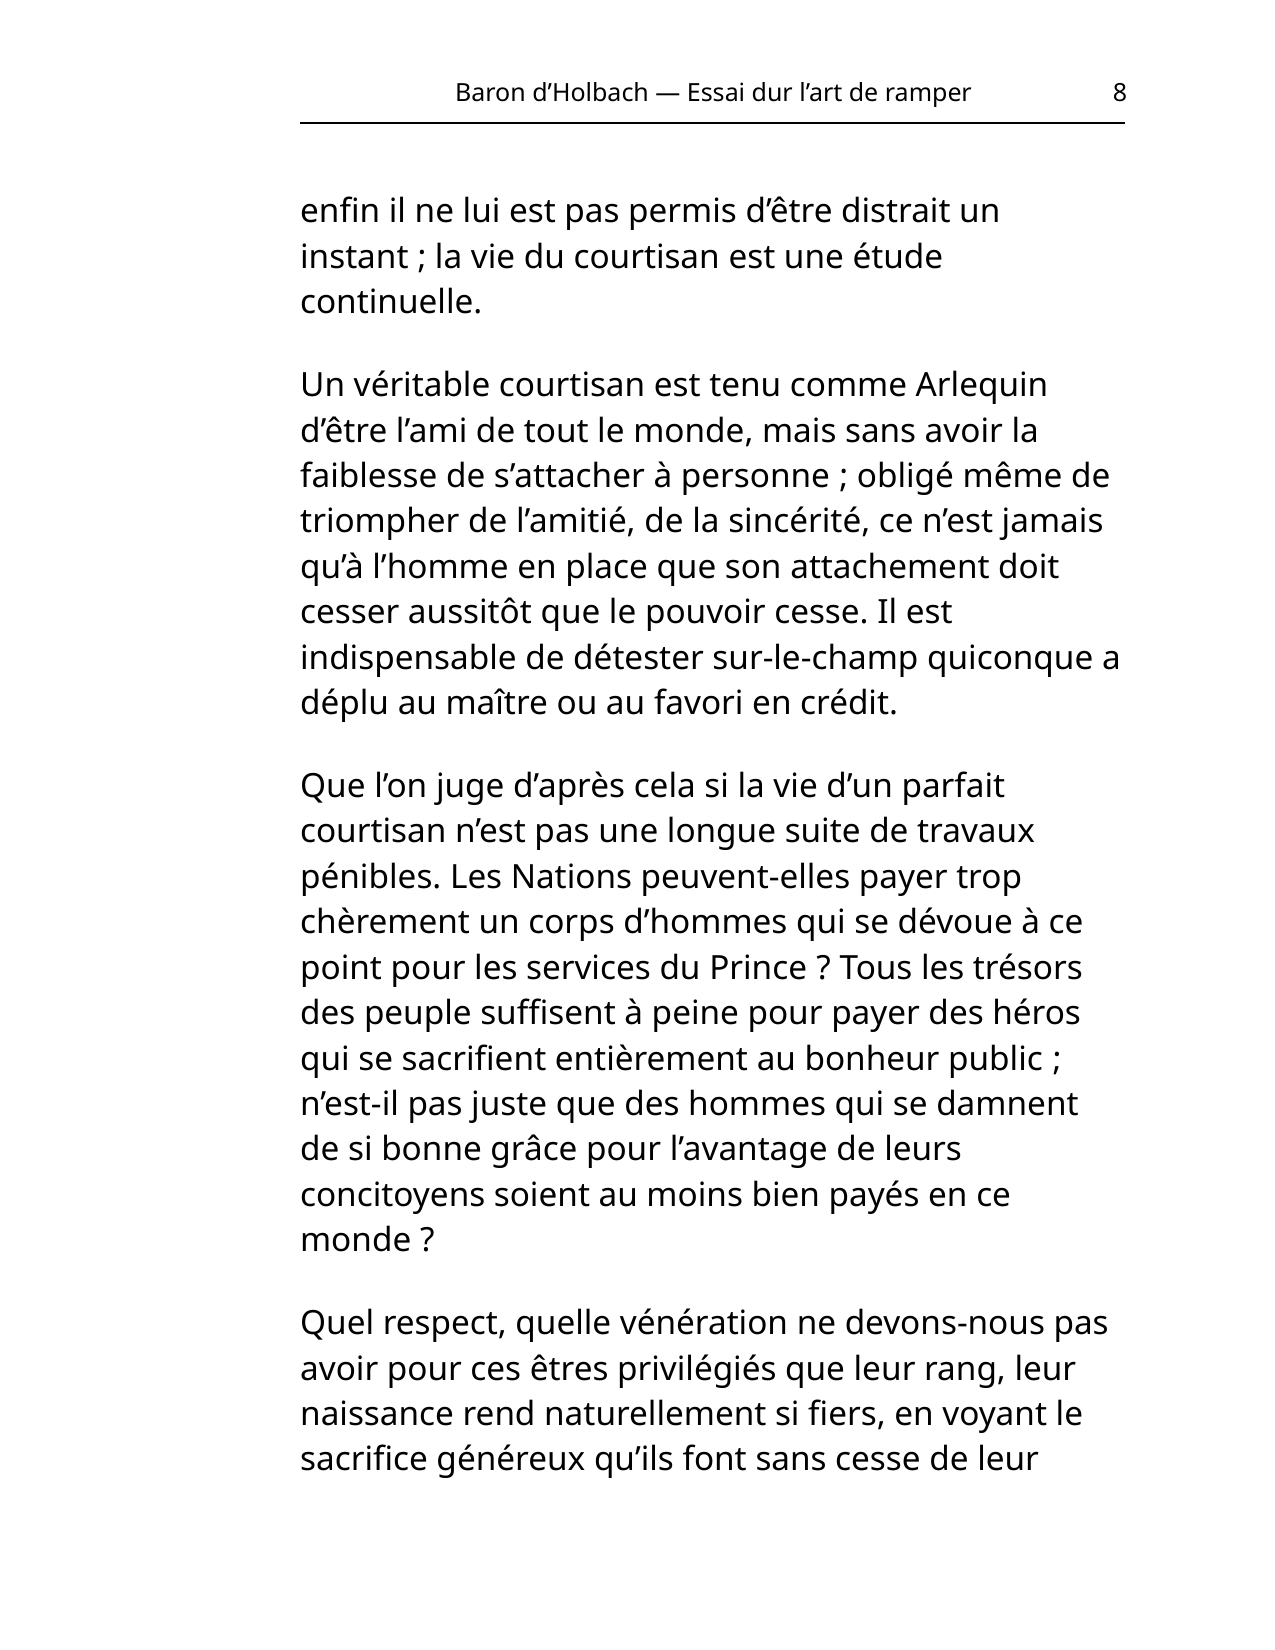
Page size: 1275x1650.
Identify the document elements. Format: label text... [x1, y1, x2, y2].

text Quel respect, quelle vénération ne devons-nous pas avoir pour ces êtres privilégiés que leur rang, leur naissance rend naturellement si fiers, en voyant le sacrifice généreux qu’ils font sans cesse de leur [300, 1299, 1125, 1481]
text enfin il ne lui est pas permis d’être distrait un instant ; la vie du courtisan est une étude continuelle. [300, 187, 1125, 323]
text Un véritable courtisan est tenu comme Arlequin d’être l’ami de tout le monde, mais sans avoir la faiblesse de s’attacher à personne ; obligé même de triompher de l’amitié, de la sincérité, ce n’est jamais qu’à l’homme en place que son attachement doit cesser aussitôt que le pouvoir cesse. Il est indispensable de détester sur-le-champ quiconque a déplu au maître ou au favori en crédit. [300, 361, 1125, 724]
text Que l’on juge d’après cela si la vie d’un parfait courtisan n’est pas une longue suite de travaux pénibles. Les Nations peuvent-elles payer trop chèrement un corps d’hommes qui se dévoue à ce point pour les services du Prince ? Tous les trésors des peuple suffisent à peine pour payer des héros qui se sacrifient entièrement au bonheur public ; n’est-il pas juste que des hommes qui se damnent de si bonne grâce pour l’avantage de leurs concitoyens soient au moins bien payés en ce monde ? [300, 762, 1125, 1261]
